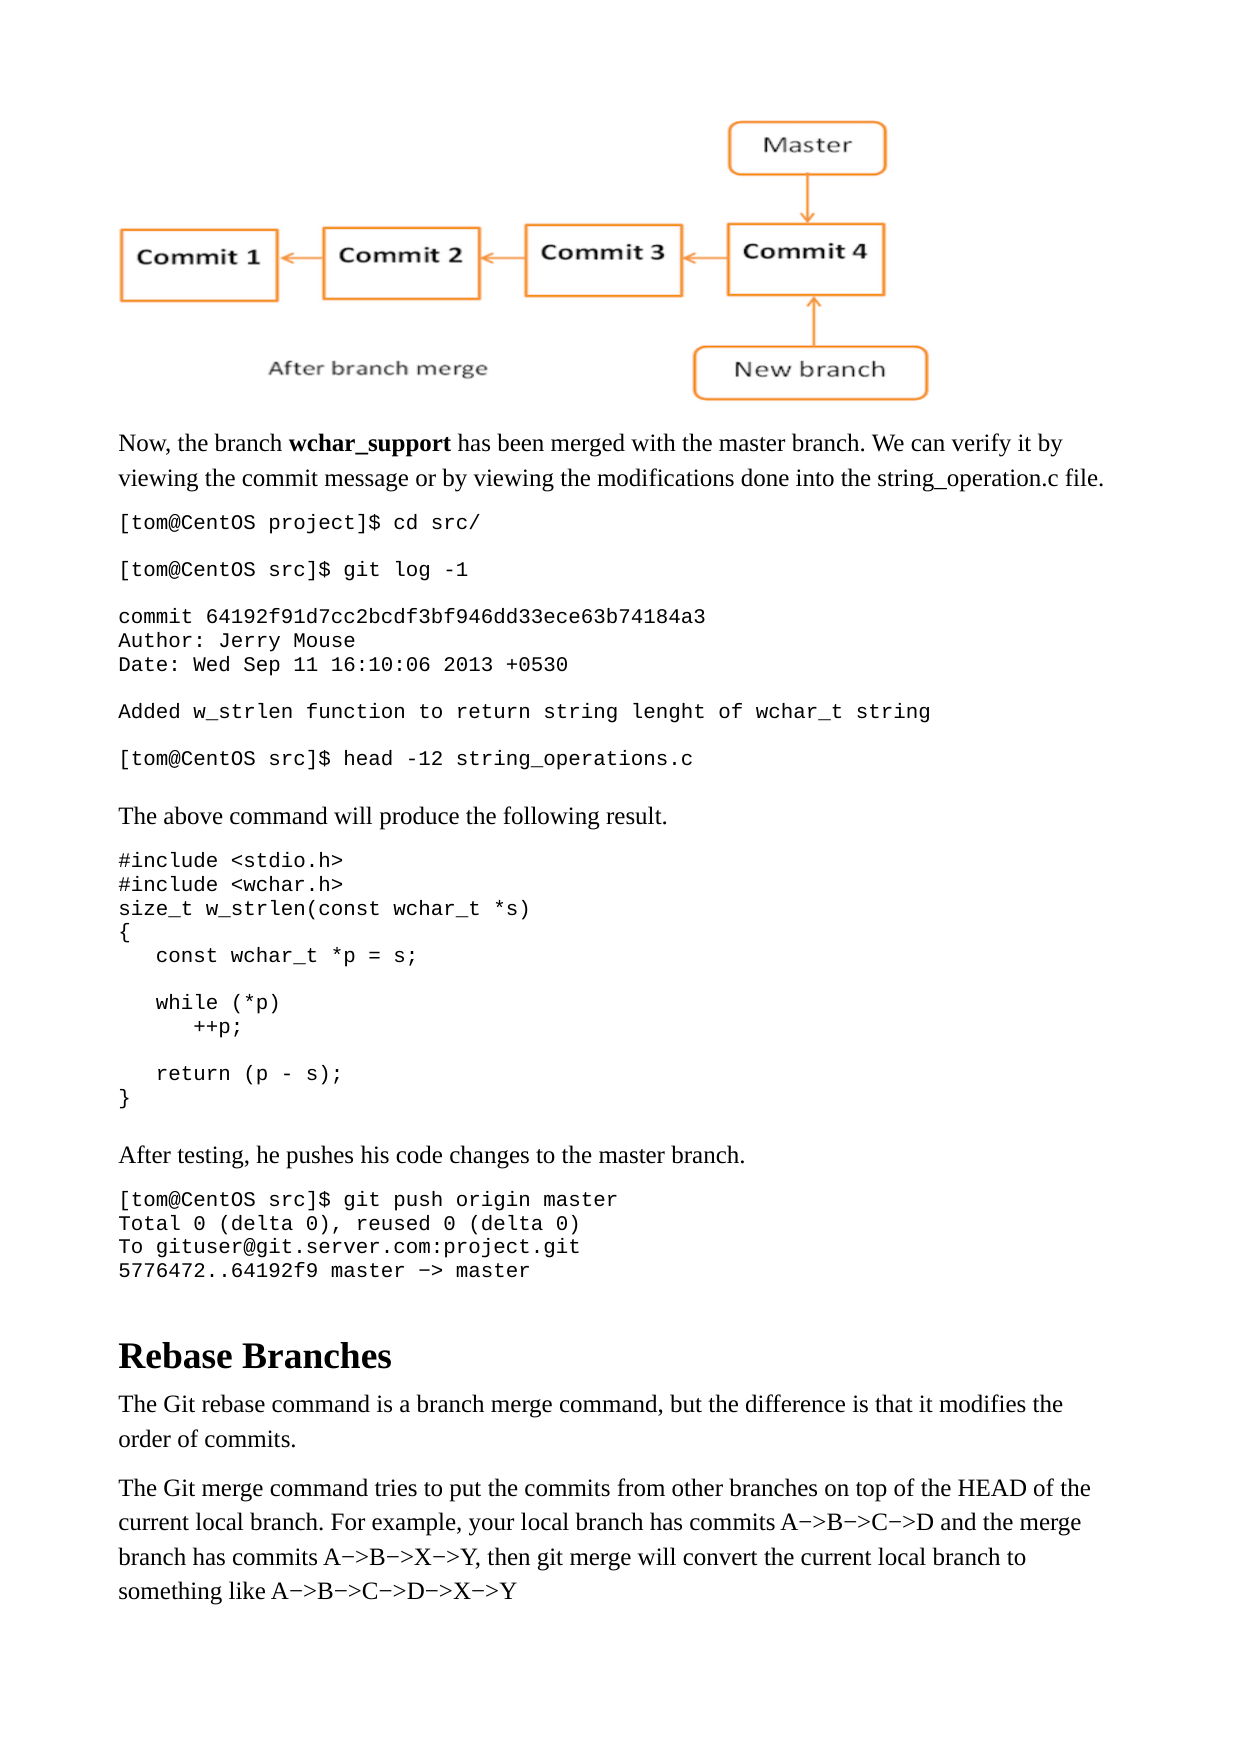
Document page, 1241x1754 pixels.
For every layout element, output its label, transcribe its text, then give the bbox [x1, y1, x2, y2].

text Date: Wed Sep 11 16:10:06 2013 +0530 [118, 653, 1122, 677]
text Total 0 (delta 0), reused 0 (delta 0) [118, 1213, 1122, 1236]
text size_t w_strlen(const wchar_t *s) [118, 898, 1122, 921]
text [tom@CentOS project]$ cd src/ [118, 512, 1122, 535]
text #include <stdio.h> [118, 850, 1122, 874]
text Author: Jerry Mouse [118, 630, 1122, 653]
text while (*p) [118, 992, 1122, 1016]
text ++p; [118, 1016, 1122, 1039]
picture [118, 118, 933, 403]
text [tom@CentOS src]$ git push origin master [118, 1189, 1122, 1213]
text The Git rebase command is a branch merge command, but the difference is that it modifies the order of commits. [118, 1389, 1122, 1453]
text { [118, 921, 1122, 945]
subtitle Rebase Branches [118, 1334, 1122, 1377]
text const wchar_t *p = s; [118, 945, 1122, 968]
text To gituser@git.server.com:project.git [118, 1236, 1122, 1260]
text Now, the branch wchar_support has been merged with the master branch. We can verify it by viewing the commit message or by viewing the modifications done into the string_operation.c file. [118, 428, 1122, 491]
text return (p - s); [118, 1063, 1122, 1087]
text #include <wchar.h> [118, 874, 1122, 898]
text Added w_strlen function to return string lenght of wchar_t string [118, 701, 1122, 724]
text The Git merge command tries to put the commits from other branches on top of the HEAD of the current local branch. For example, your local branch has commits A−>B−>C−>D and the merge branch has commits A−>B−>X−>Y, then git merge will convert the current local branch to something like A−>B−>C−>D−>X−>Y [118, 1473, 1122, 1605]
text commit 64192f91d7cc2bcdf3bf946dd33ece63b74184a3 [118, 606, 1122, 630]
text The above command will produce the following result. [118, 801, 1122, 830]
text [tom@CentOS src]$ head -12 string_operations.c [118, 748, 1122, 772]
text After testing, he pushes his code changes to the master branch. [118, 1140, 1122, 1169]
text } [118, 1087, 1122, 1110]
text [tom@CentOS src]$ git log -1 [118, 559, 1122, 583]
text 5776472..64192f9 master −> master [118, 1260, 1122, 1283]
